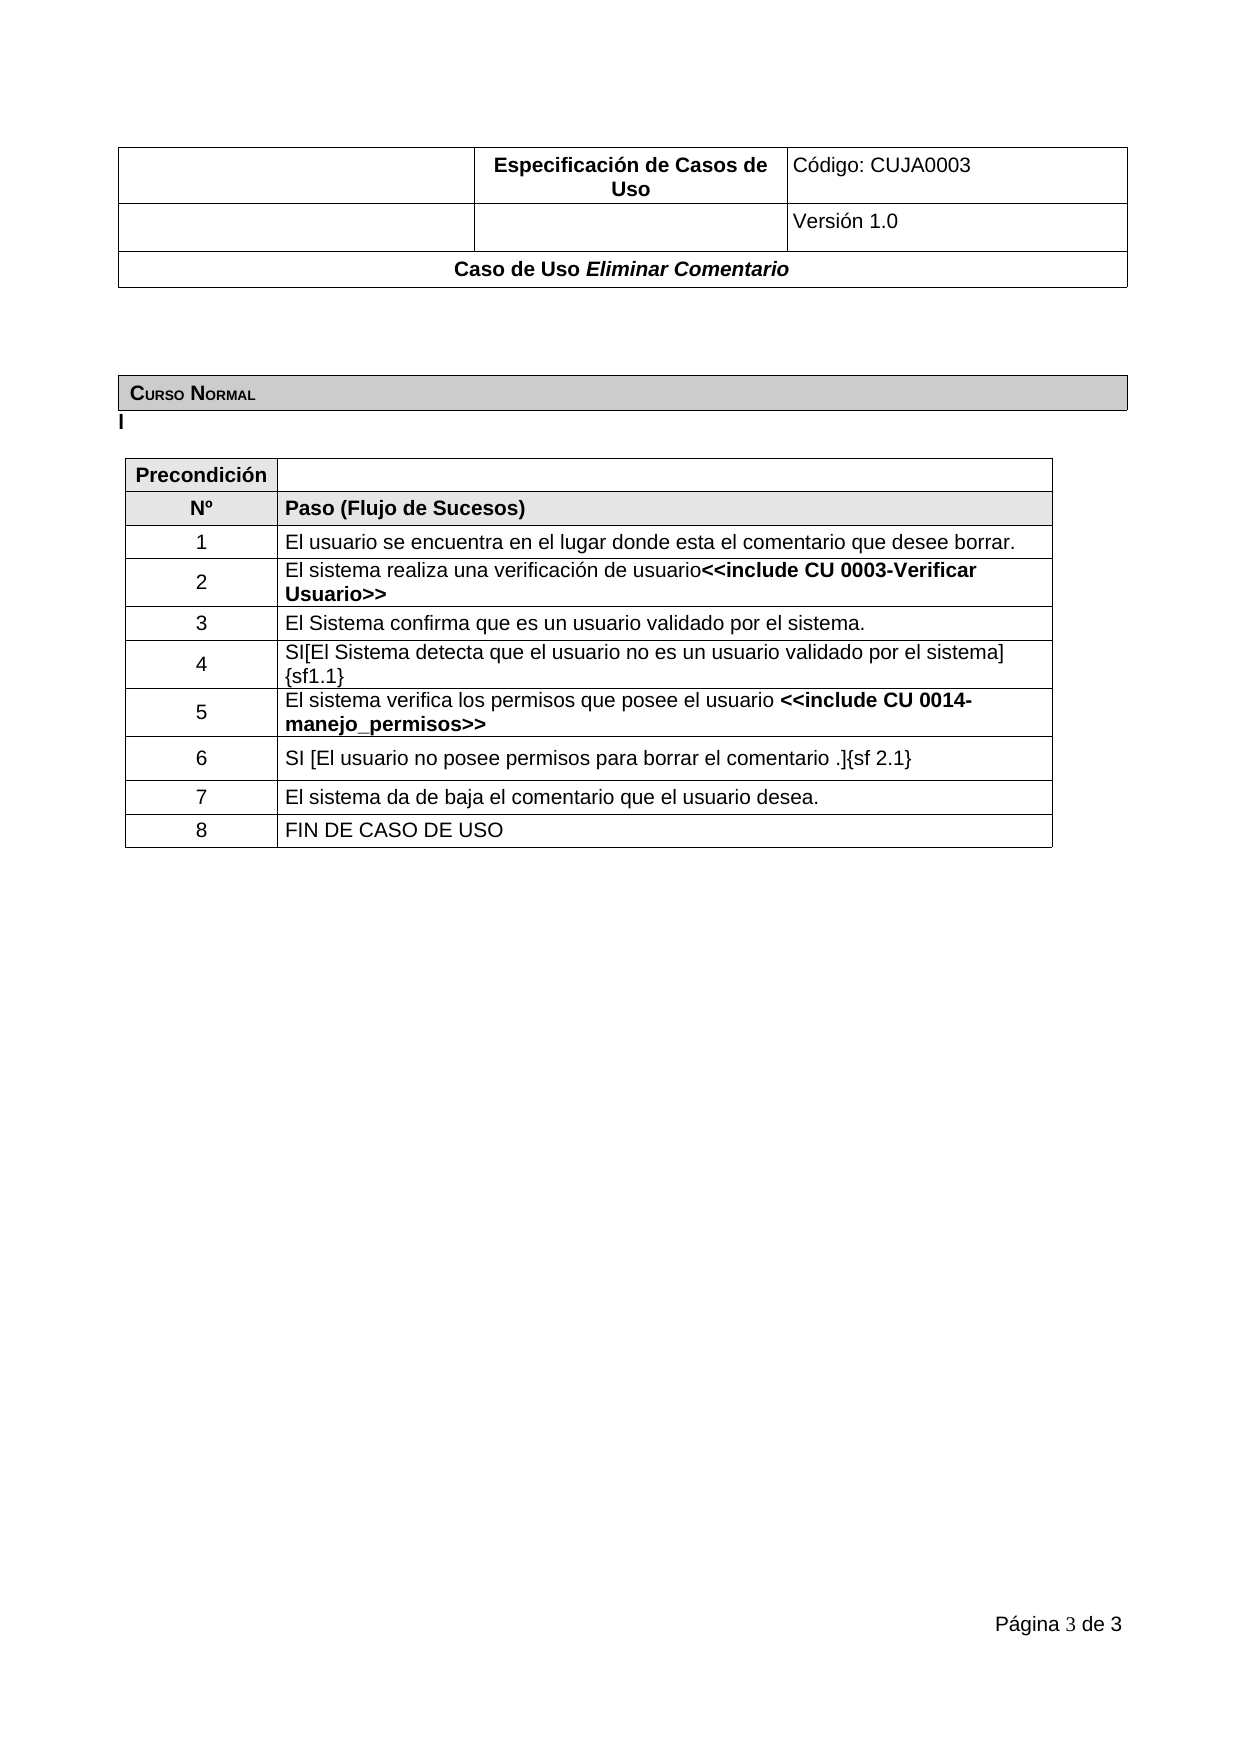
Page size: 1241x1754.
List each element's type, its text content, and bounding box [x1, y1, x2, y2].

table_cell SI [El usuario no posee permisos para borrar el comentario .]{sf 2.1} [278, 737, 1052, 780]
table_cell El sistema da de baja el comentario que el usuario desea. [278, 781, 1052, 813]
table_cell El sistema realiza una verificación de usuario<<include CU 0003-Verificar Usuario>> [278, 559, 1052, 606]
table_cell 5 [126, 689, 277, 736]
table_cell Paso (Flujo de Sucesos) [278, 492, 1052, 525]
table_cell 6 [126, 737, 277, 780]
table_cell FIN DE CASO DE USO [278, 815, 1052, 847]
text l [118, 411, 1122, 434]
table_cell SI[El Sistema detecta que el usuario no es un usuario validado por el sistema]{sf1.1} [278, 641, 1052, 687]
table_cell 1 [126, 526, 277, 558]
table_cell El sistema verifica los permisos que posee el usuario <<include CU 0014-manejo_permisos>> [278, 689, 1052, 736]
table_cell 3 [126, 607, 277, 639]
table_header Curso Normal [119, 376, 1127, 410]
table_header [278, 459, 1052, 491]
table_cell El Sistema confirma que es un usuario validado por el sistema. [278, 607, 1052, 639]
table_cell 2 [126, 559, 277, 606]
table_cell 8 [126, 815, 277, 847]
table_cell 7 [126, 781, 277, 813]
table_cell 4 [126, 641, 277, 687]
table_header Precondición [126, 459, 277, 491]
table_cell Nº [126, 492, 277, 525]
table_cell El usuario se encuentra en el lugar donde esta el comentario que desee borrar. [278, 526, 1052, 558]
